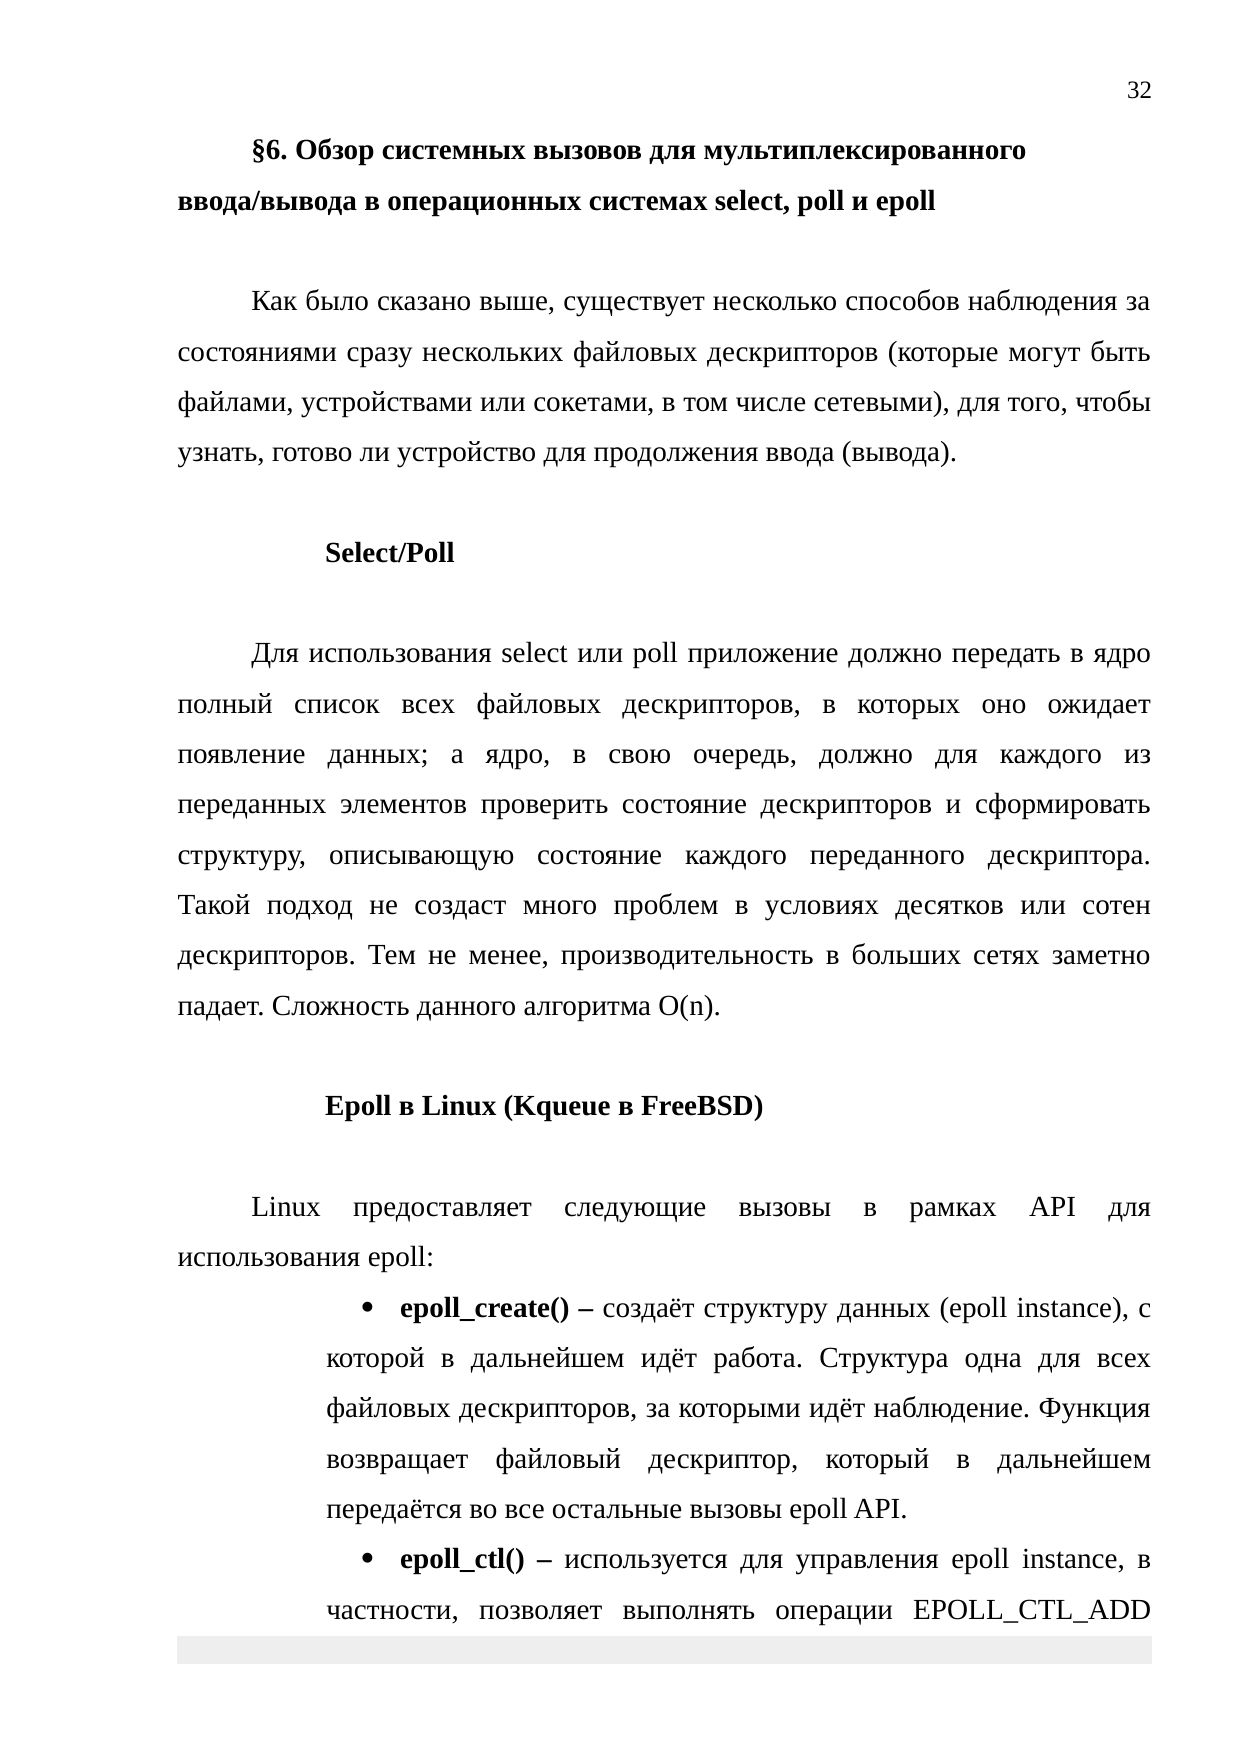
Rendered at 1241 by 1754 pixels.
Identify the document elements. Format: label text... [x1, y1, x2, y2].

text Select/Poll [177, 535, 1152, 568]
text Epoll в Linux (Kqueue в FreeBSD) [177, 1088, 1152, 1122]
text Linux предоставляет следующие вызовы в рамках API для использования epoll: [177, 1189, 1152, 1273]
text §6. Обзор системных вызовов для мультиплексированного ввода/вывода в операционных системах select, poll и epoll [177, 132, 1152, 216]
list epoll_ctl() – используется для управления epoll instance, в частности, позволяет выполнять операции EPOLL_CTL_ADD [288, 1541, 1152, 1625]
text Для использования select или poll приложение должно передать в ядро полный список всех файловых дескрипторов, в которых оно ожидает появление данных; а ядро, в свою очередь, должно для каждого из переданных элементов проверить состояние дескрипторов и сформировать структуру, описывающую состояние каждого переданного дескриптора. Такой подход не создаст много проблем в условиях десятков или сотен дескрипторов. Тем не менее, производительность в больших сетях заметно падает. Сложность данного алгоритма О(n). [177, 636, 1152, 1021]
text Как было сказано выше, существует несколько способов наблюдения за состояниями сразу нескольких файловых дескрипторов (которые могут быть файлами, устройствами или сокетами, в том числе сетевыми), для того, чтобы узнать, готово ли устройство для продолжения ввода (вывода). [177, 283, 1152, 468]
list epoll_create() – создаёт структуру данных (epoll instance), с которой в дальнейшем идёт работа. Структура одна для всех файловых дескрипторов, за которыми идёт наблюдение. Функция возвращает файловый дескриптор, который в дальнейшем передаётся во все остальные вызовы epoll API. [288, 1290, 1152, 1524]
